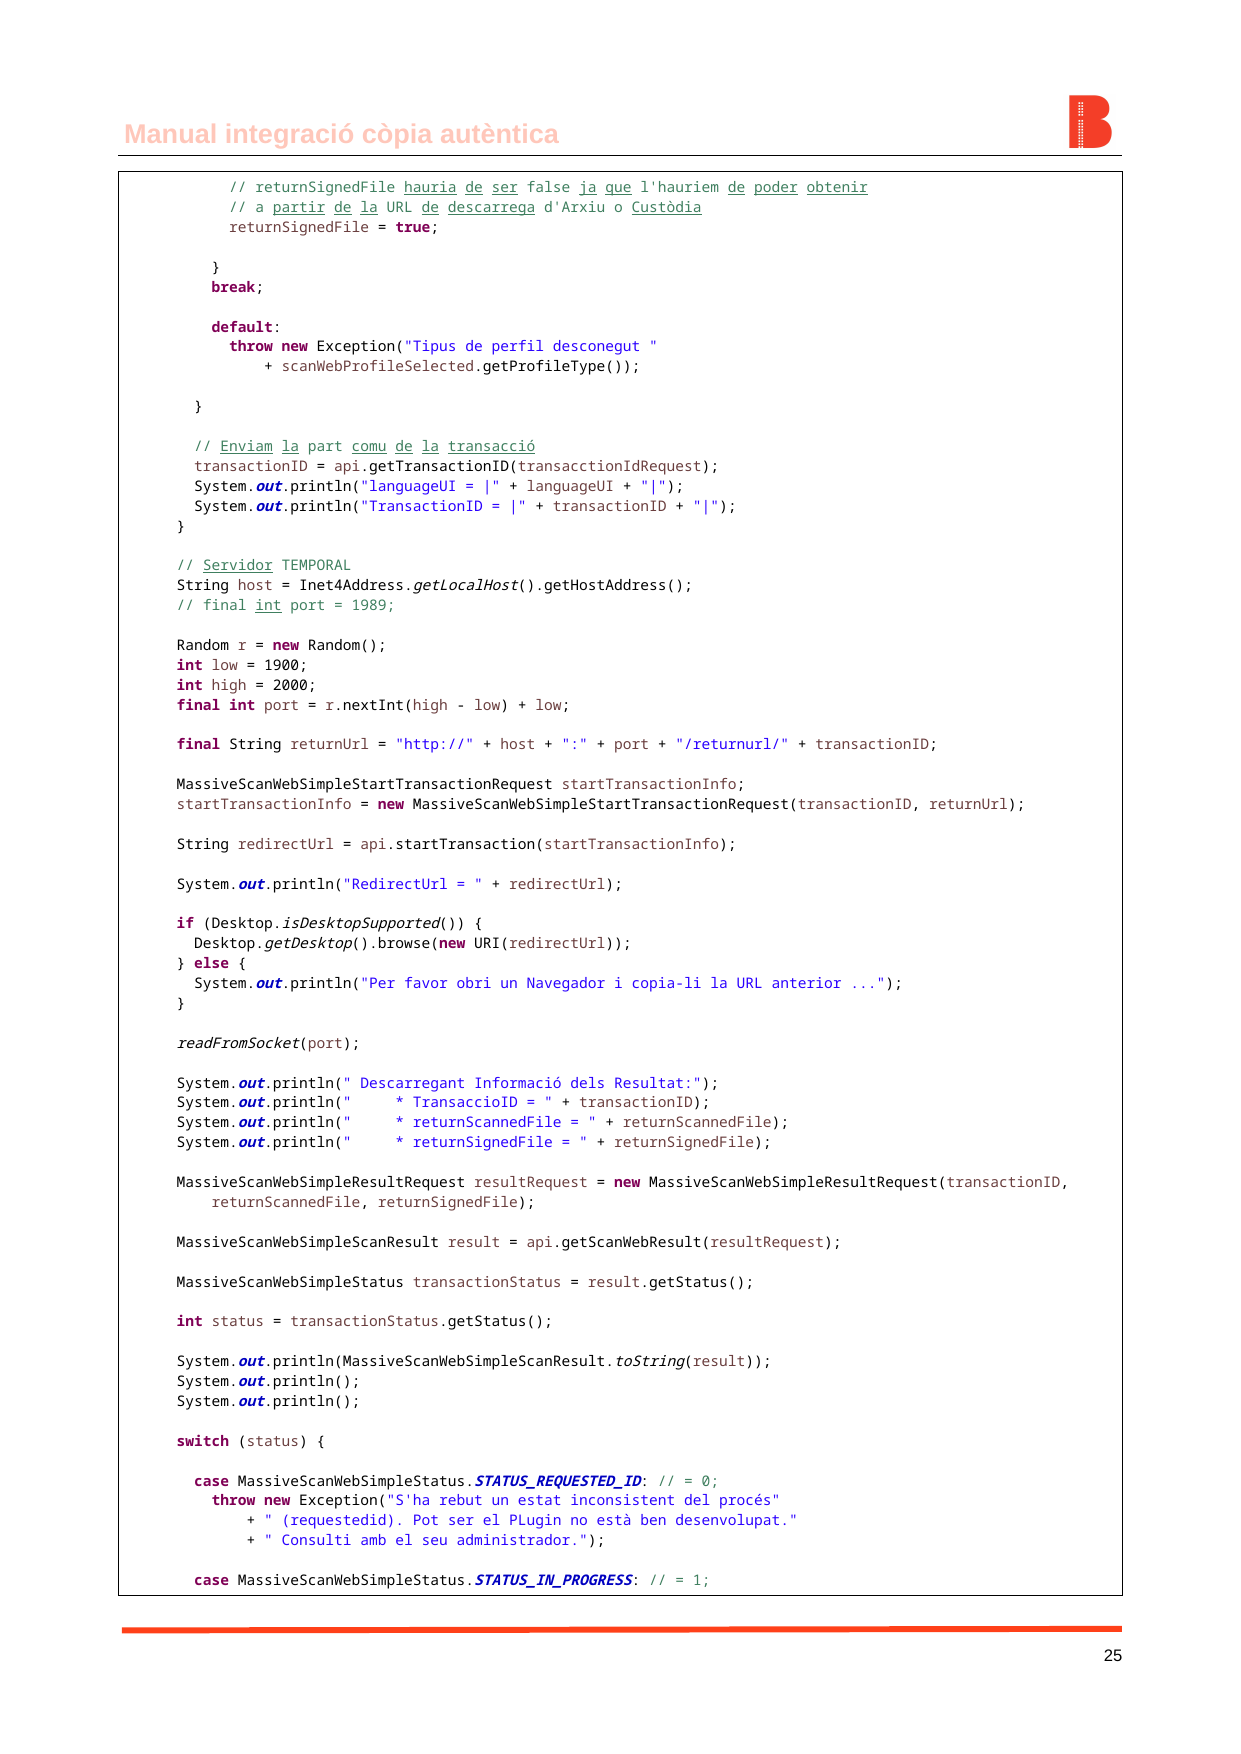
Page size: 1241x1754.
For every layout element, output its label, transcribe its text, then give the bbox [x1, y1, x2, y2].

table_header // returnSignedFile hauria de ser false ja que l'hauriem de poder obtenir // a partir de la URL de descarrega d'Arxiu o Custòdia returnSignedFile = true; } break; default: throw new Exception("Tipus de perfil desconegut " + scanWebProfileSelected.getProfileType()); } // Enviam la part comu de la transacció transactionID = api.getTransactionID(transacctionIdRequest); System.out.println("languageUI = |" + languageUI + "|"); System.out.println("TransactionID = |" + transactionID + "|"); } // Servidor TEMPORAL String host = Inet4Address.getLocalHost().getHostAddress(); // final int port = 1989; Random r = new Random(); int low = 1900; int high = 2000; final int port = r.nextInt(high - low) + low; final String returnUrl = "http://" + host + ":" + port + "/returnurl/" + transactionID; MassiveScanWebSimpleStartTransactionRequest startTransactionInfo; startTransactionInfo = new MassiveScanWebSimpleStartTransactionRequest(transactionID, returnUrl); String redirectUrl = api.startTransaction(startTransactionInfo); System.out.println("RedirectUrl = " + redirectUrl); if (Desktop.isDesktopSupported()) { Desktop.getDesktop().browse(new URI(redirectUrl)); } else { System.out.println("Per favor obri un Navegador i copia-li la URL anterior ..."); } readFromSocket(port); System.out.println(" Descarregant Informació dels Resultat:"); System.out.println(" * TransaccioID = " + transactionID); System.out.println(" * returnScannedFile = " + returnScannedFile); System.out.println(" * returnSignedFile = " + returnSignedFile); MassiveScanWebSimpleResultRequest resultRequest = new MassiveScanWebSimpleResultRequest(transactionID, returnScannedFile, returnSignedFile); MassiveScanWebSimpleScanResult result = api.getScanWebResult(resultRequest); MassiveScanWebSimpleStatus transactionStatus = result.getStatus(); int status = transactionStatus.getStatus(); System.out.println(MassiveScanWebSimpleScanResult.toString(result)); System.out.println(); System.out.println(); switch (status) { case MassiveScanWebSimpleStatus.STATUS_REQUESTED_ID: // = 0; throw new Exception("S'ha rebut un estat inconsistent del procés" + " (requestedid). Pot ser el PLugin no està ben desenvolupat." + " Consulti amb el seu administrador."); case MassiveScanWebSimpleStatus.STATUS_IN_PROGRESS: // = 1; [119, 172, 1122, 1595]
picture [1063, 94, 1117, 150]
